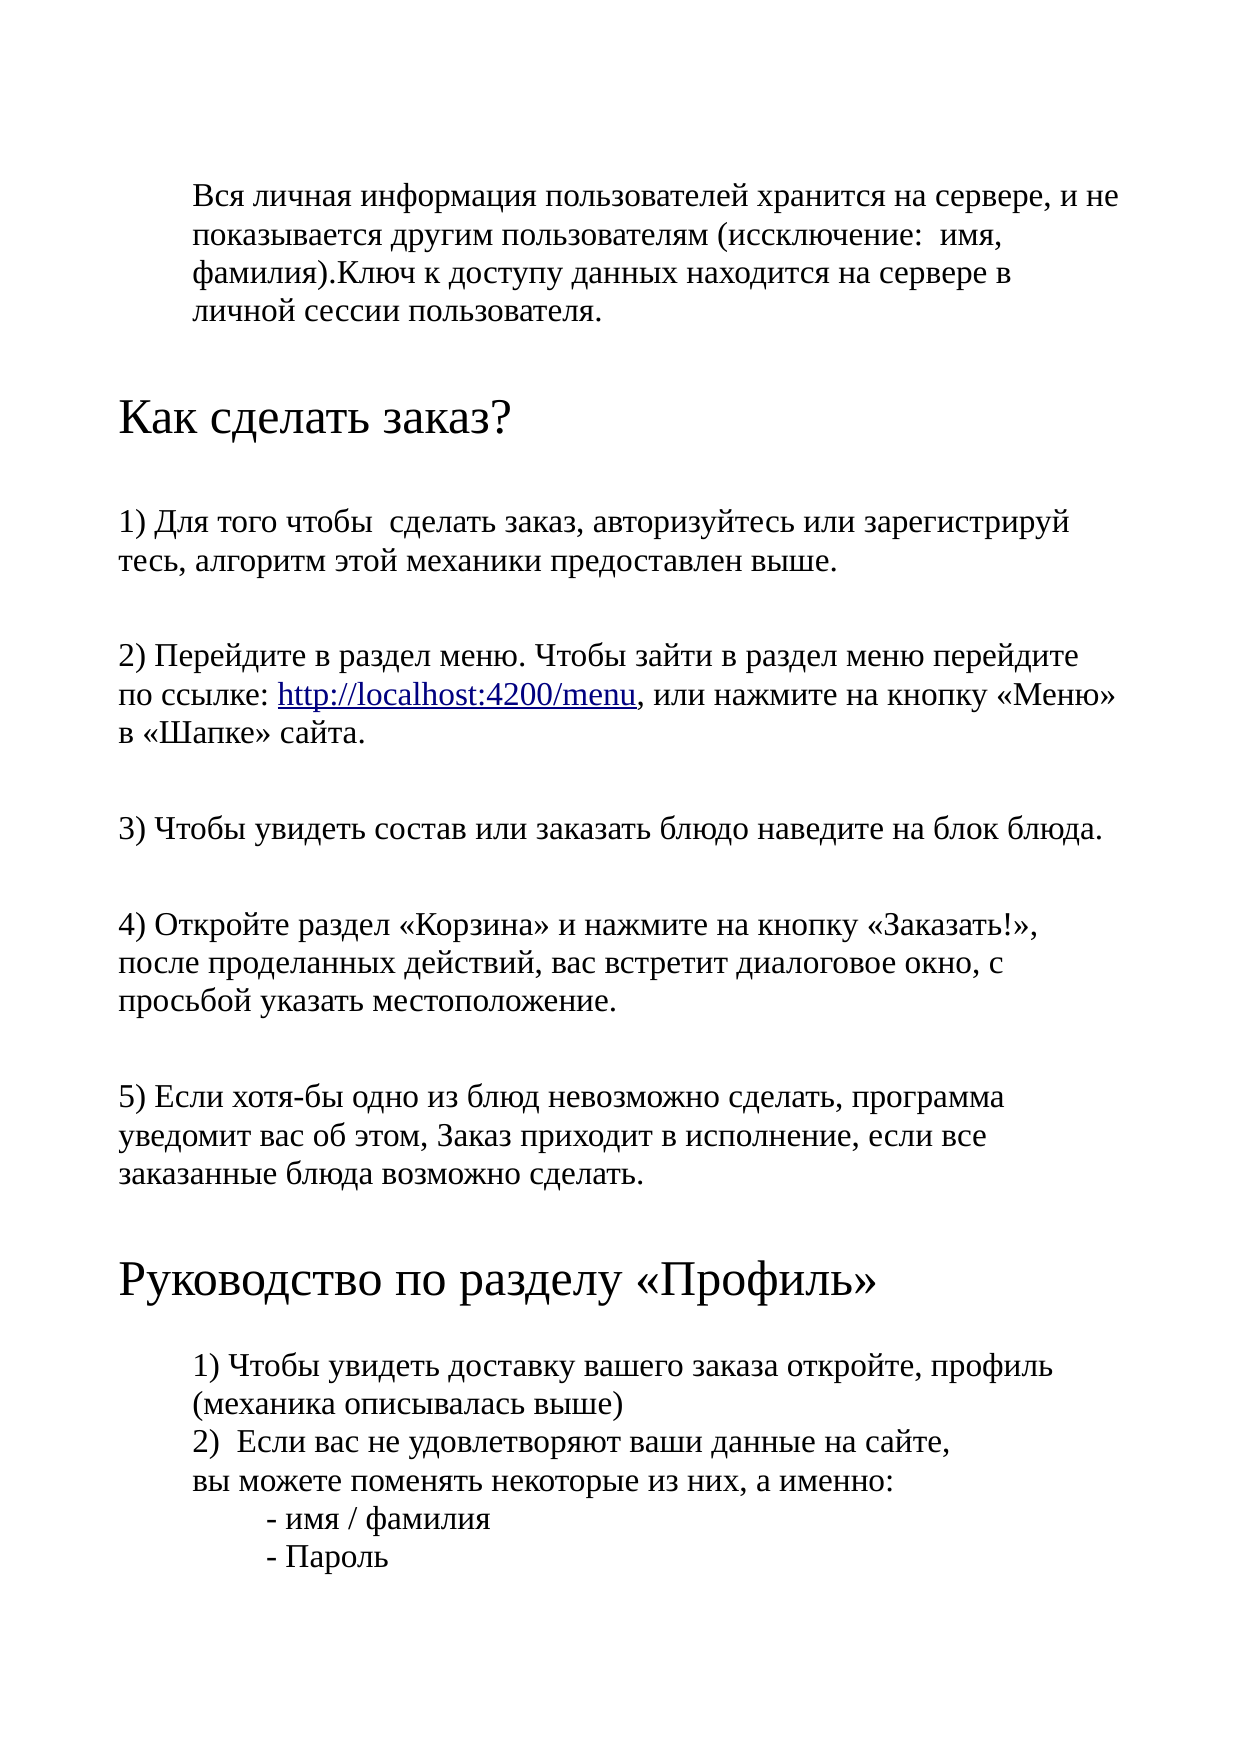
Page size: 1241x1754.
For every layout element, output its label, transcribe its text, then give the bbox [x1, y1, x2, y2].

text в «Шапке» сайта. [118, 712, 1122, 751]
text после проделанных действий, вас встретит диалоговое окно, с просьбой указать местоположение. [118, 942, 1122, 1019]
text 1) Для того чтобы сделать заказ, авторизуйтесь или зарегистрируй тесь, алгоритм этой механики предоставлен выше. [118, 501, 1122, 578]
text заказанные блюда возможно сделать. [118, 1153, 1122, 1191]
text 5) Если хотя-бы одно из блюд невозможно сделать, программа уведомит вас об этом, Заказ приходит в исполнение, если все [118, 1076, 1122, 1153]
text Руководство по разделу «Профиль» [118, 1249, 1122, 1306]
text Вся личная информация пользователей хранится на сервере, и не показывается другим пользователям (иссключение: имя, фамилия).Ключ к доступу данных находится на сервере в личной сессии пользователя. [118, 176, 1122, 329]
text 3) Чтобы увидеть состав или заказать блюдо наведите на блок блюда. [118, 808, 1122, 846]
text 2) Перейдите в раздел меню. Чтобы зайти в раздел меню перейдите по ссылке: http://localhost:4200/menu, или нажмите на кнопку «Меню» [118, 636, 1122, 712]
text - Пароль [118, 1536, 1122, 1575]
text - имя / фамилия [118, 1498, 1122, 1536]
text Как сделать заказ? [118, 386, 1122, 444]
text (механика описывалась выше) [118, 1383, 1122, 1421]
text вы можете поменять некоторые из них, а именно: [118, 1460, 1122, 1498]
text 4) Откройте раздел «Корзина» и нажмите на кнопку «Заказать!», [118, 904, 1122, 942]
text 1) Чтобы увидеть доставку вашего заказа откройте, профиль [118, 1345, 1122, 1383]
text 2) Если вас не удовлетворяют ваши данные на сайте, [118, 1421, 1122, 1460]
